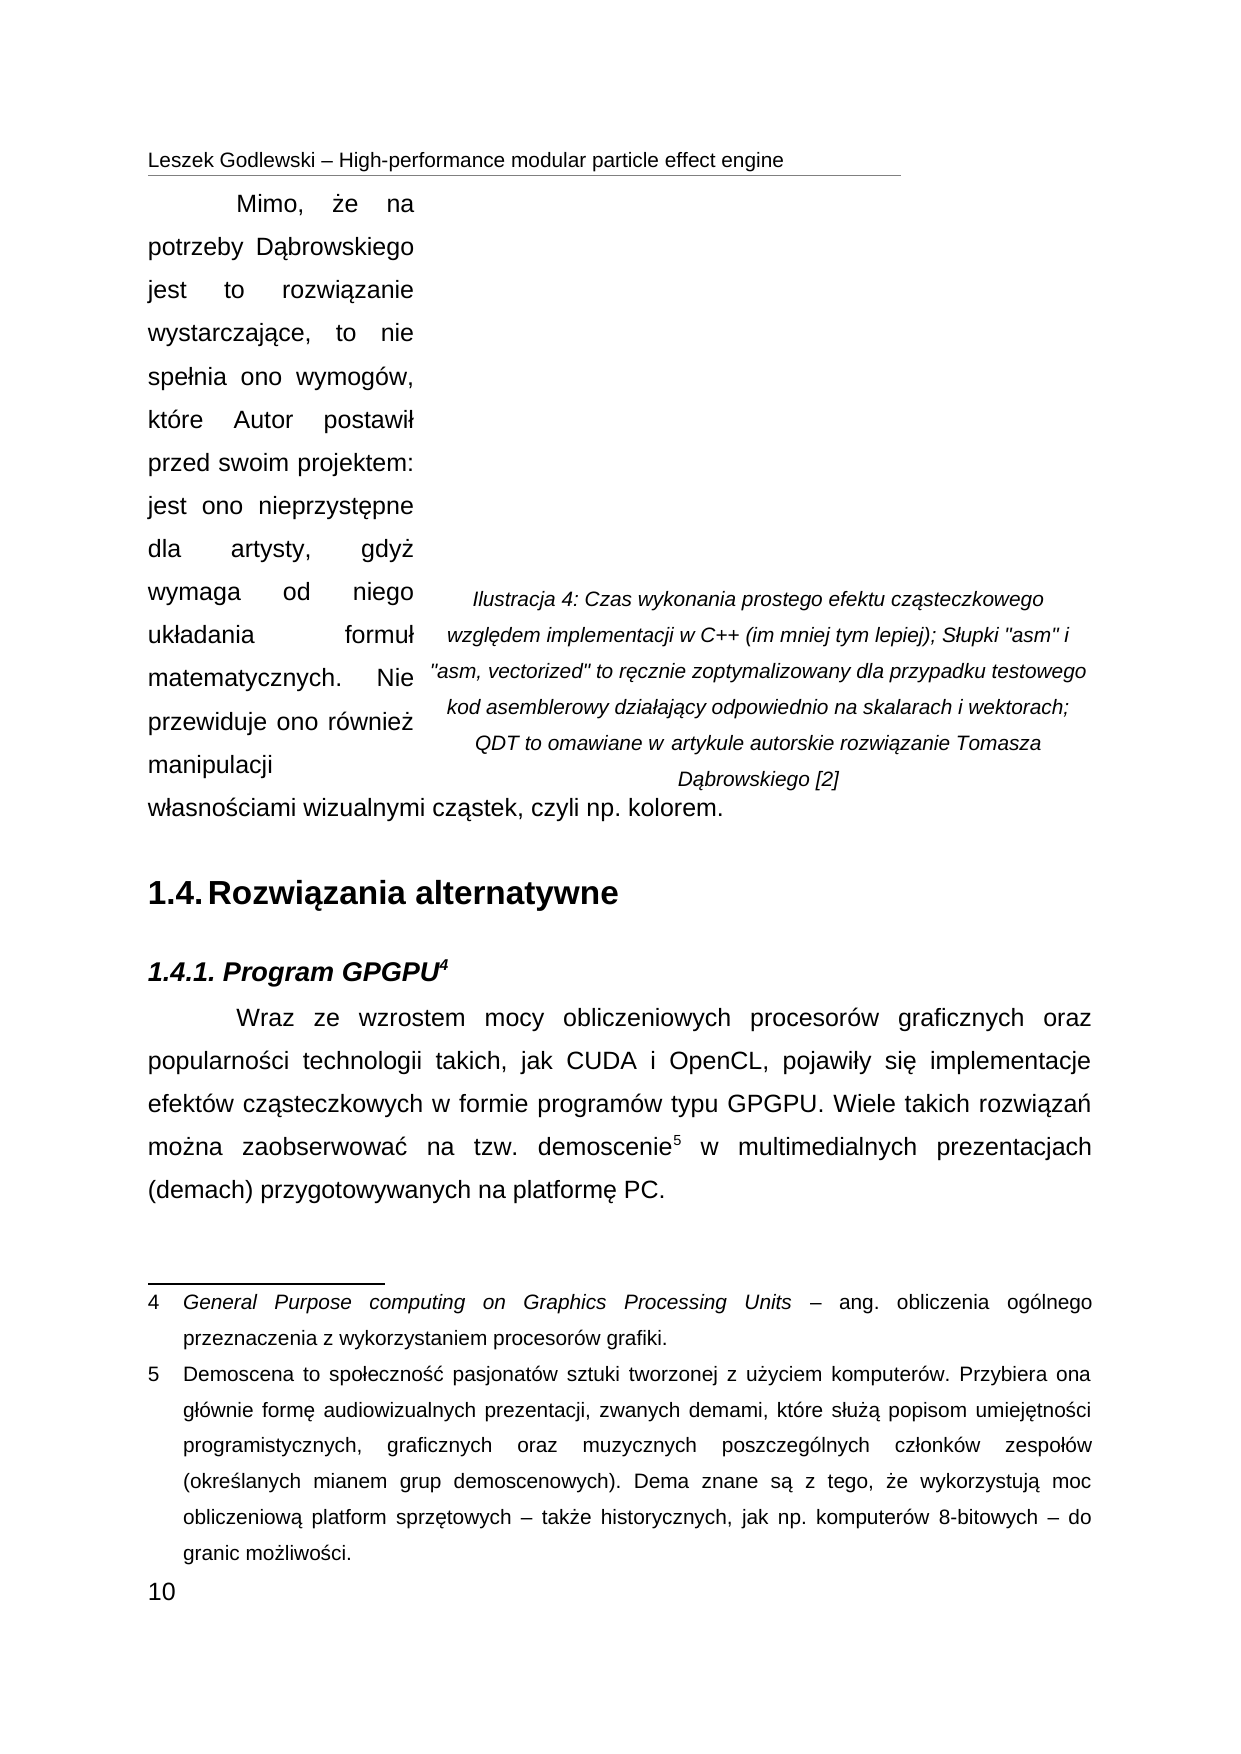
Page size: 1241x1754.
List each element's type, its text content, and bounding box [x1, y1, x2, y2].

subtitle Rozwiązania alternatywne [148, 873, 1092, 912]
text Mimo, że na potrzeby Dąbrowskiego jest to rozwiązanie wystarczające, to nie spełnia ono wymogów, które Autor postawił przed swoim projektem: jest ono nieprzystępne dla artysty, gdyż wymaga od niego układania formuł matematycznych. Nie przewiduje ono również manipulacji własnościami wizualnymi cząstek, czyli np. kolorem. [148, 189, 1092, 821]
text Demoscena to społeczność pasjonatów sztuki tworzonej z użyciem komputerów. Przybiera ona głównie formę audiowizualnych prezentacji, zwanych demami, które służą popisom umiejętności programistycznych, graficznych oraz muzycznych poszczególnych członków zespołów (określanych mianem grup demoscenowych). Dema znane są z tego, że wykorzystują moc obliczeniową platform sprzętowych – także historycznych, jak np. komputerów 8-bitowych – do granic możliwości. [148, 1361, 1092, 1565]
text Wraz ze wzrostem mocy obliczeniowych procesorów graficznych oraz popularności technologii takich, jak CUDA i OpenCL, pojawiły się implementacje efektów cząsteczkowych w formie programów typu GPGPU. Wiele takich rozwiązań można zaobserwować na tzw. demoscenie w multimedialnych prezentacjach (demach) przygotowywanych na platformę PC. [148, 1003, 1092, 1204]
text Ilustracja 4: Czas wykonania prostego efektu cząsteczkowego względem implementacji w C++ (im mniej tym lepiej); Słupki "asm" i "asm, vectorized" to ręcznie zoptymalizowany dla przypadku testowego kod asemblerowy działający odpowiednio na skalarach i wektorach; QDT to omawiane w artykule autorskie rozwiązanie Tomasza Dąbrowskiego [2] [426, 189, 1092, 790]
subtitle Program GPGPU [148, 956, 1092, 987]
text General Purpose computing on Graphics Processing Units – ang. obliczenia ogólnego przeznaczenia z wykorzystaniem procesorów grafiki. [148, 1289, 1092, 1349]
